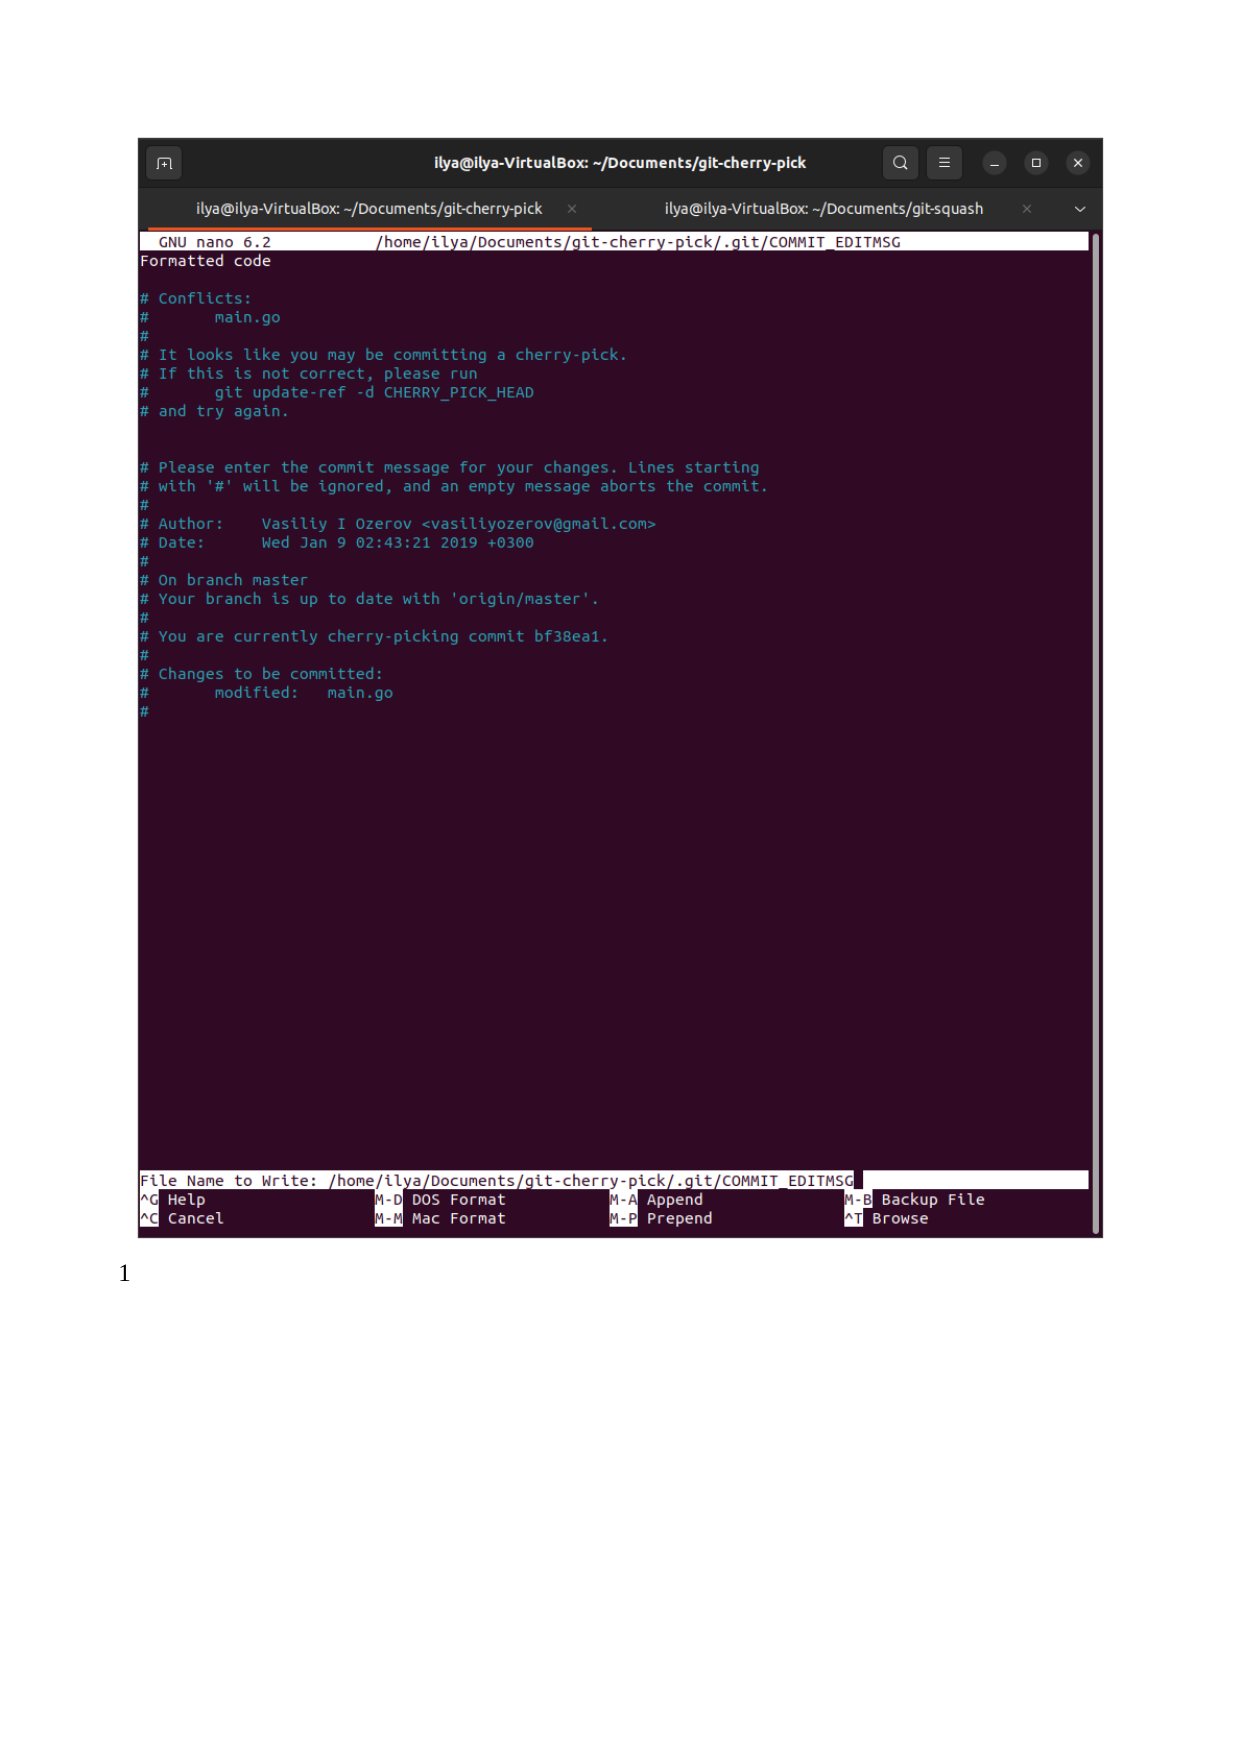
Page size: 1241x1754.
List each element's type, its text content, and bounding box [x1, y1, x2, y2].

picture [118, 118, 1123, 1258]
text 1 [118, 1258, 1122, 1286]
